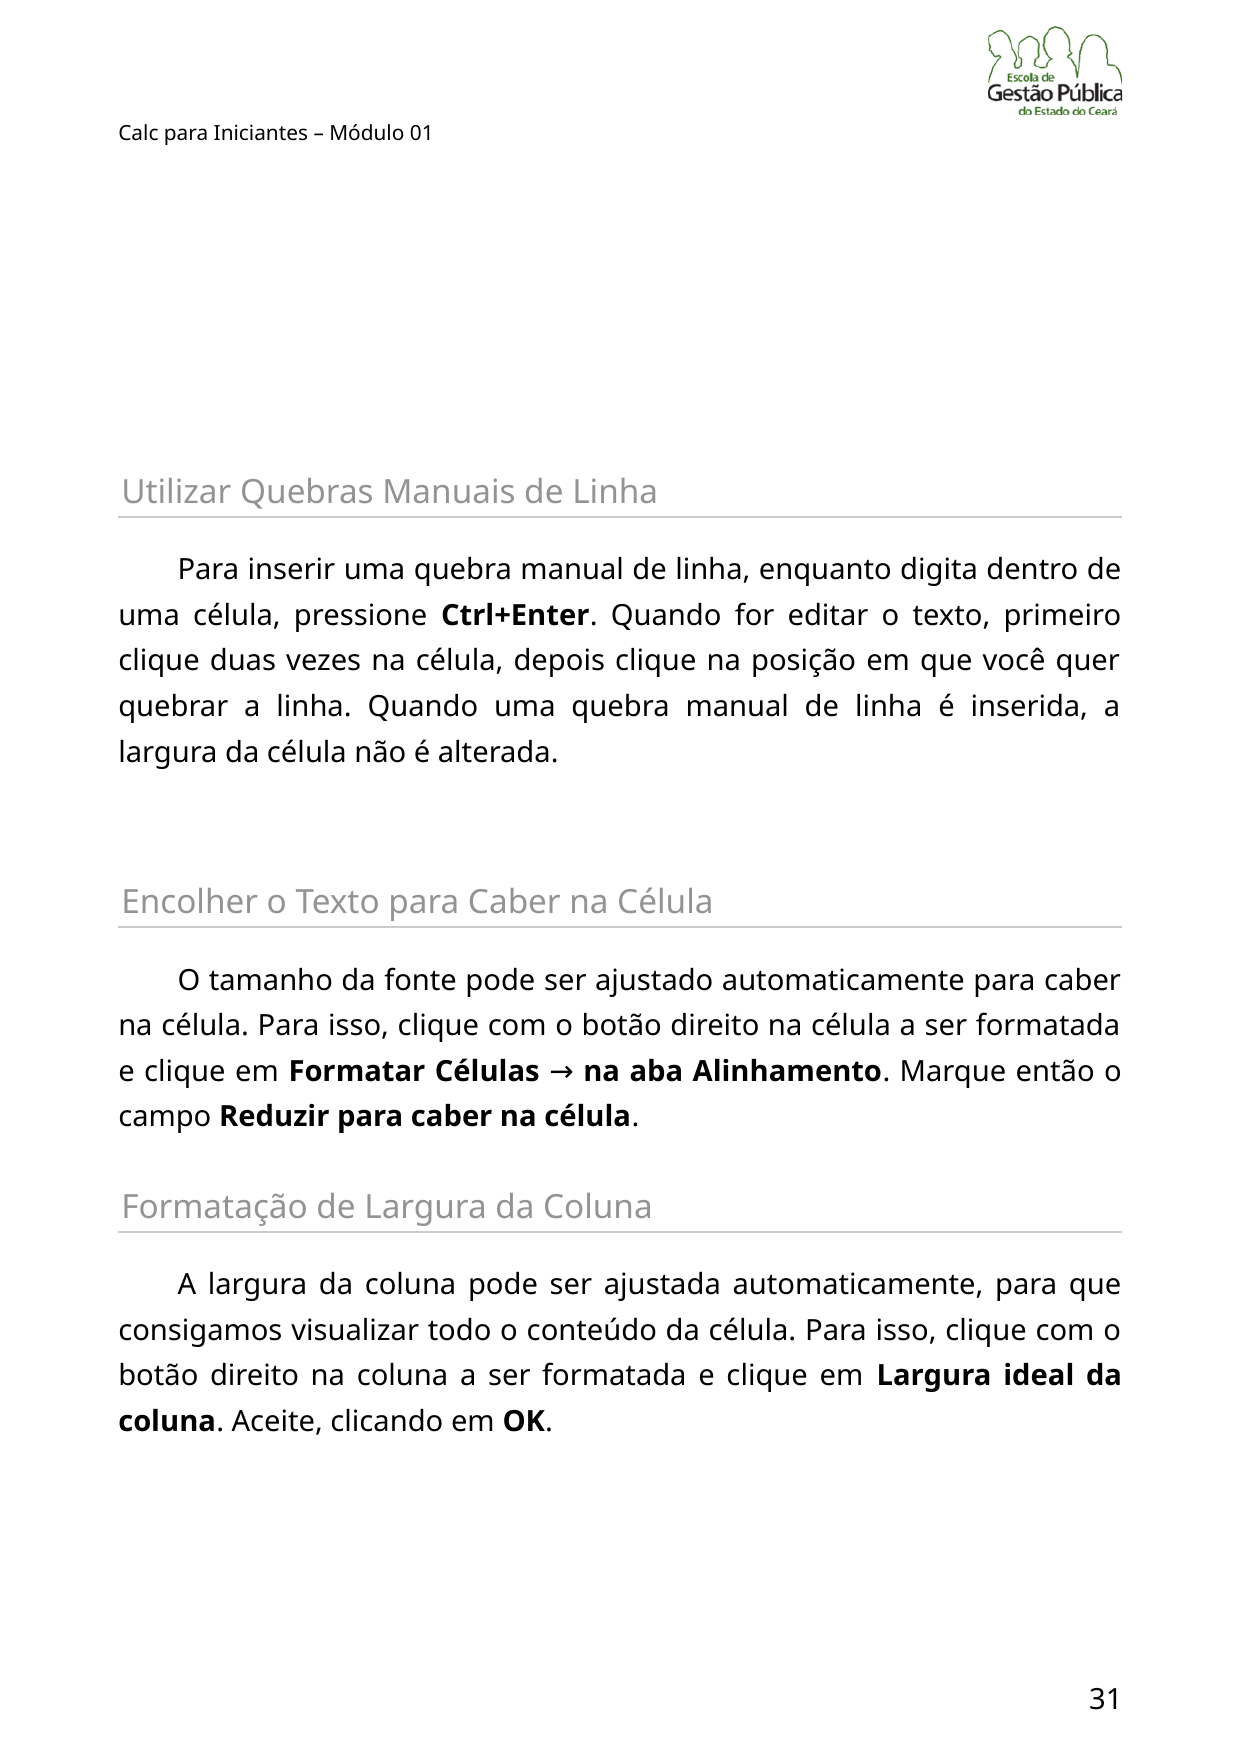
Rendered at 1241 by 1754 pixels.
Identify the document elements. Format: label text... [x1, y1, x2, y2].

text A largura da coluna pode ser ajustada automaticamente, para que consigamos visualizar todo o conteúdo da célula. Para isso, clique com o botão direito na coluna a ser formatada e clique em Largura ideal da coluna. Aceite, clicando em OK. [118, 1263, 1122, 1440]
picture [118, 26, 1123, 115]
text O tamanho da fonte pode ser ajustado automaticamente para caber na célula. Para isso, clique com o botão direito na célula a ser formatada e clique em Formatar Células → na aba Alinhamento. Marque então o campo Reduzir para caber na célula. [118, 959, 1122, 1135]
subtitle Utilizar Quebras Manuais de Linha [118, 465, 1122, 516]
subtitle Encolher o Texto para Caber na Célula [118, 875, 1122, 926]
text Para inserir uma quebra manual de linha, enquanto digita dentro de uma célula, pressione Ctrl+Enter. Quando for editar o texto, primeiro clique duas vezes na célula, depois clique na posição em que você quer quebrar a linha. Quando uma quebra manual de linha é inserida, a largura da célula não é alterada. [118, 548, 1122, 771]
subtitle Formatação de Largura da Coluna [118, 1179, 1122, 1231]
